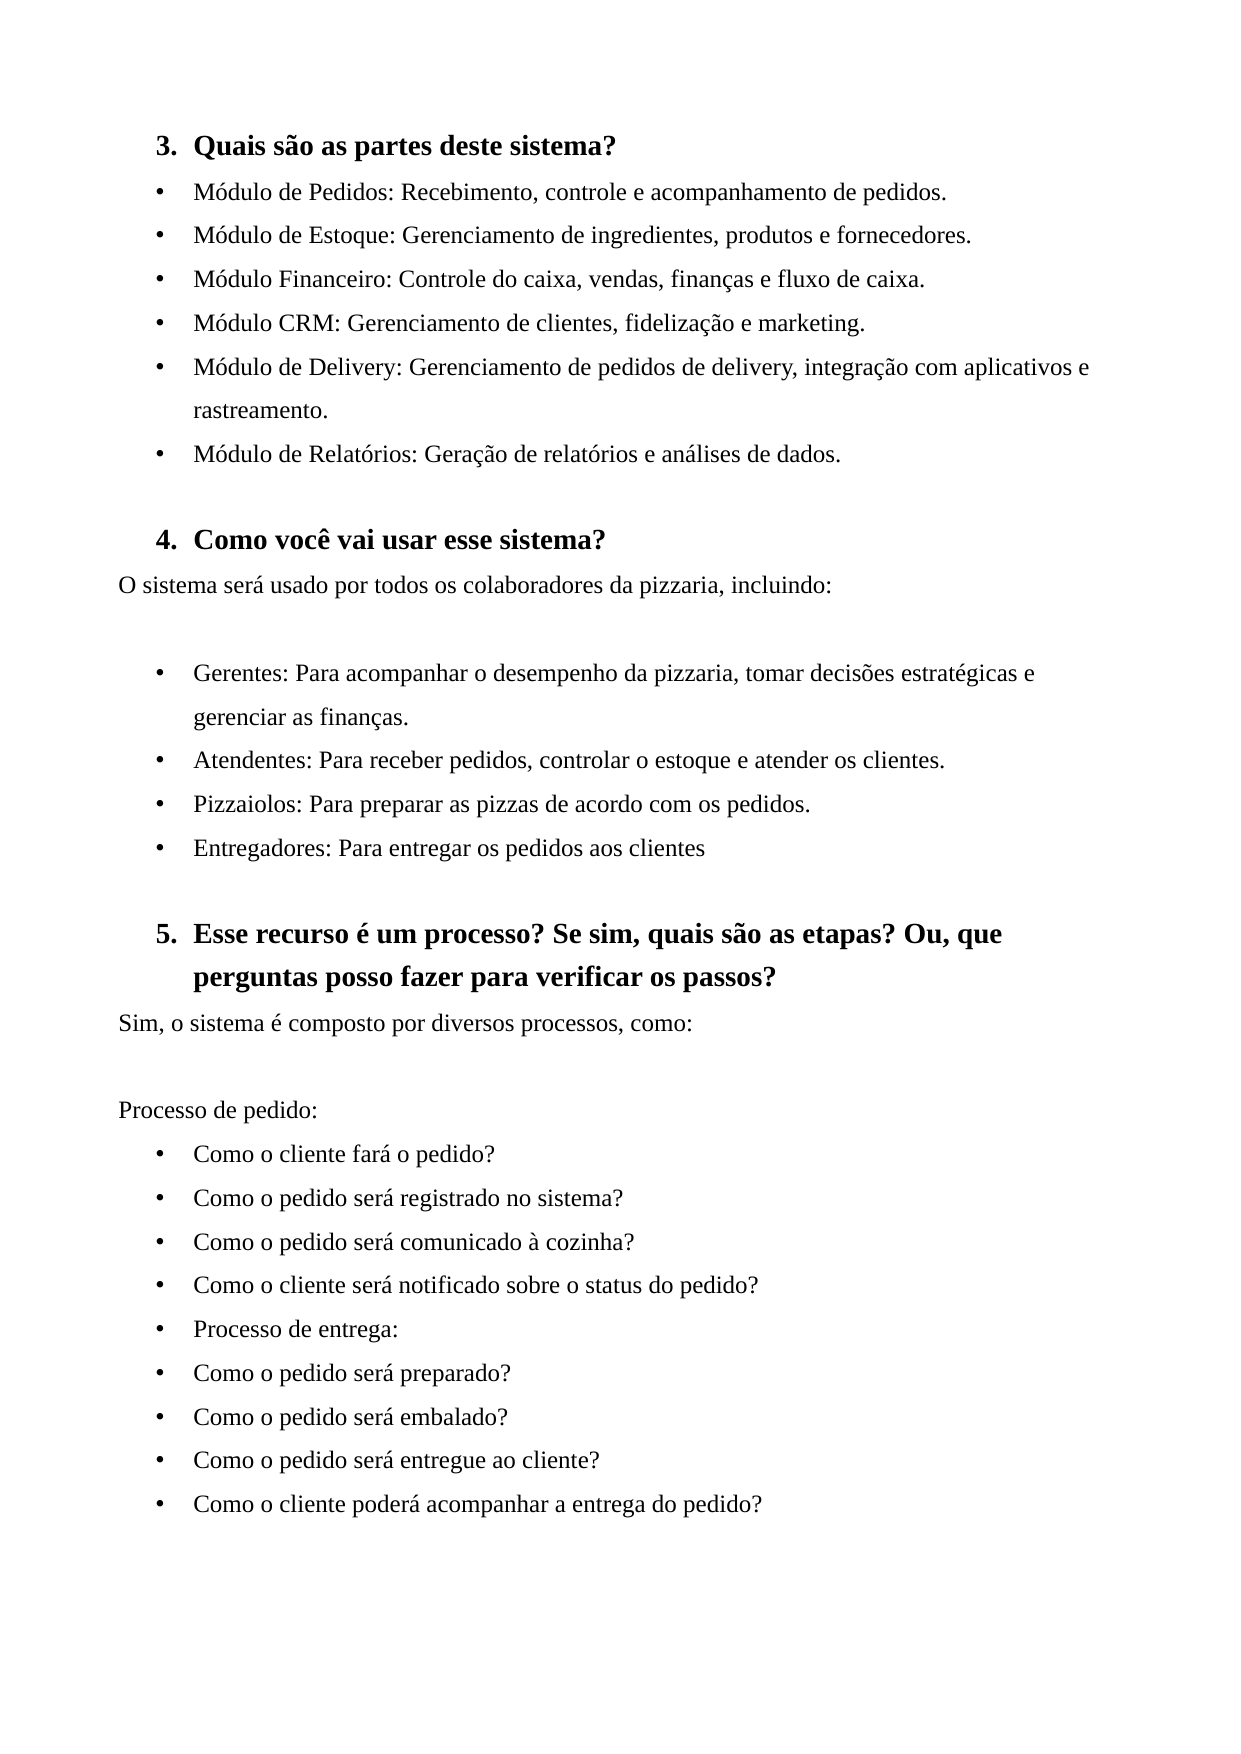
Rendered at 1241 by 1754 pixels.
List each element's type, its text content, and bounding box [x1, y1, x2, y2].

list Como o pedido será embalado? [156, 1387, 1122, 1431]
text Sim, o sistema é composto por diversos processos, como: [118, 993, 1122, 1037]
list Gerentes: Para acompanhar o desempenho da pizzaria, tomar decisões estratégicas e gerenciar as finanças. [156, 643, 1122, 731]
list Como o pedido será registrado no sistema? [156, 1168, 1122, 1212]
list Como o pedido será entregue ao cliente? [156, 1431, 1122, 1474]
list Como o cliente poderá acompanhar a entrega do pedido? [156, 1474, 1122, 1518]
list Como o pedido será preparado? [156, 1343, 1122, 1387]
list Quais são as partes deste sistema? [156, 118, 1122, 162]
list Módulo Financeiro: Controle do caixa, vendas, finanças e fluxo de caixa. [156, 249, 1122, 293]
list Módulo de Pedidos: Recebimento, controle e acompanhamento de pedidos. [156, 162, 1122, 206]
list Esse recurso é um processo? Se sim, quais são as etapas? Ou, que perguntas posso fazer para verificar os passos? [156, 906, 1122, 993]
list Módulo de Relatórios: Geração de relatórios e análises de dados. [156, 424, 1122, 468]
text O sistema será usado por todos os colaboradores da pizzaria, incluindo: [118, 556, 1122, 599]
list Como o cliente será notificado sobre o status do pedido? [156, 1256, 1122, 1299]
list Entregadores: Para entregar os pedidos aos clientes [156, 818, 1122, 862]
list Atendentes: Para receber pedidos, controlar o estoque e atender os clientes. [156, 731, 1122, 774]
list Como o pedido será comunicado à cozinha? [156, 1212, 1122, 1256]
list Como o cliente fará o pedido? [156, 1124, 1122, 1168]
list Pizzaiolos: Para preparar as pizzas de acordo com os pedidos. [156, 774, 1122, 818]
list Como você vai usar esse sistema? [156, 512, 1122, 556]
list Módulo de Delivery: Gerenciamento de pedidos de delivery, integração com aplicativos e rastreamento. [156, 337, 1122, 424]
list Módulo CRM: Gerenciamento de clientes, fidelização e marketing. [156, 293, 1122, 337]
text Processo de pedido: [118, 1081, 1122, 1124]
list Processo de entrega: [156, 1299, 1122, 1343]
list Módulo de Estoque: Gerenciamento de ingredientes, produtos e fornecedores. [156, 206, 1122, 249]
